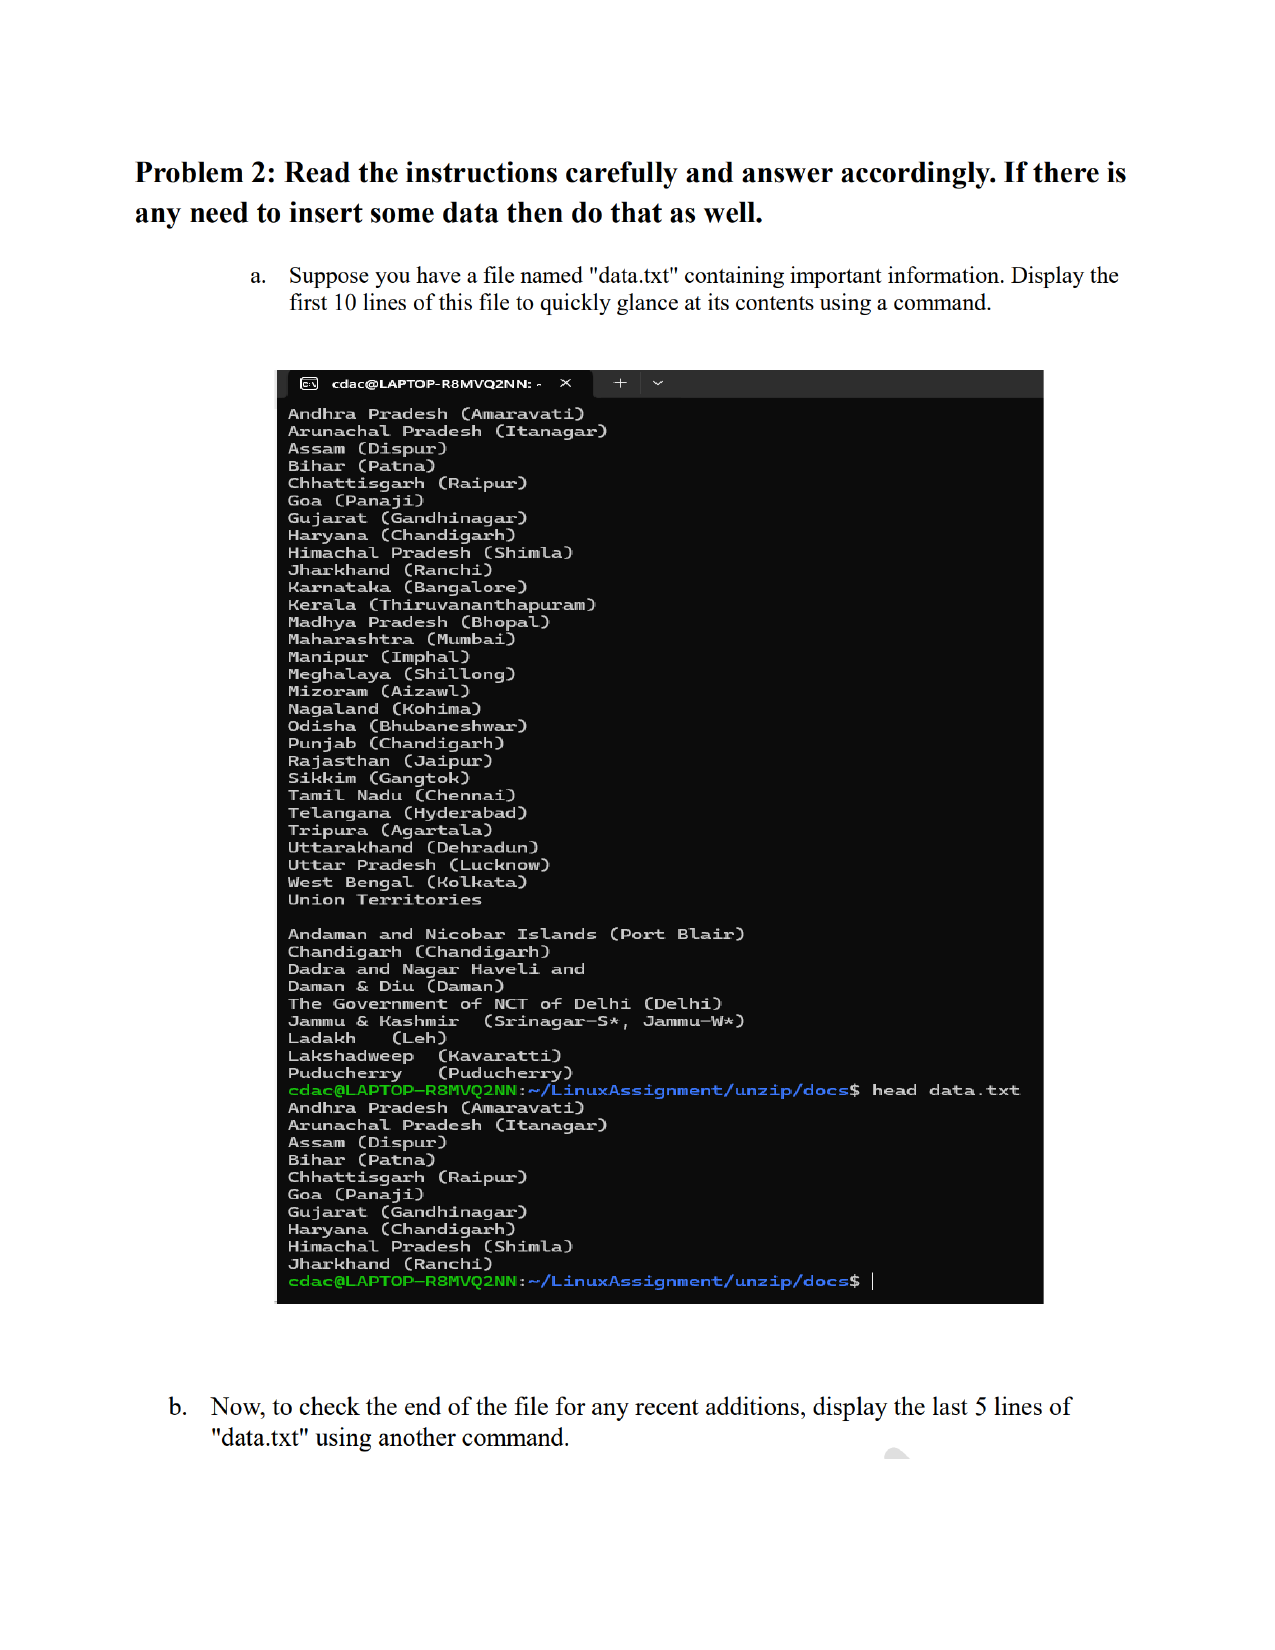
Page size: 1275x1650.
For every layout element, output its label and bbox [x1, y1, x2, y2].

picture [118, 1370, 1157, 1459]
picture [274, 370, 1044, 1304]
picture [118, 130, 1157, 320]
